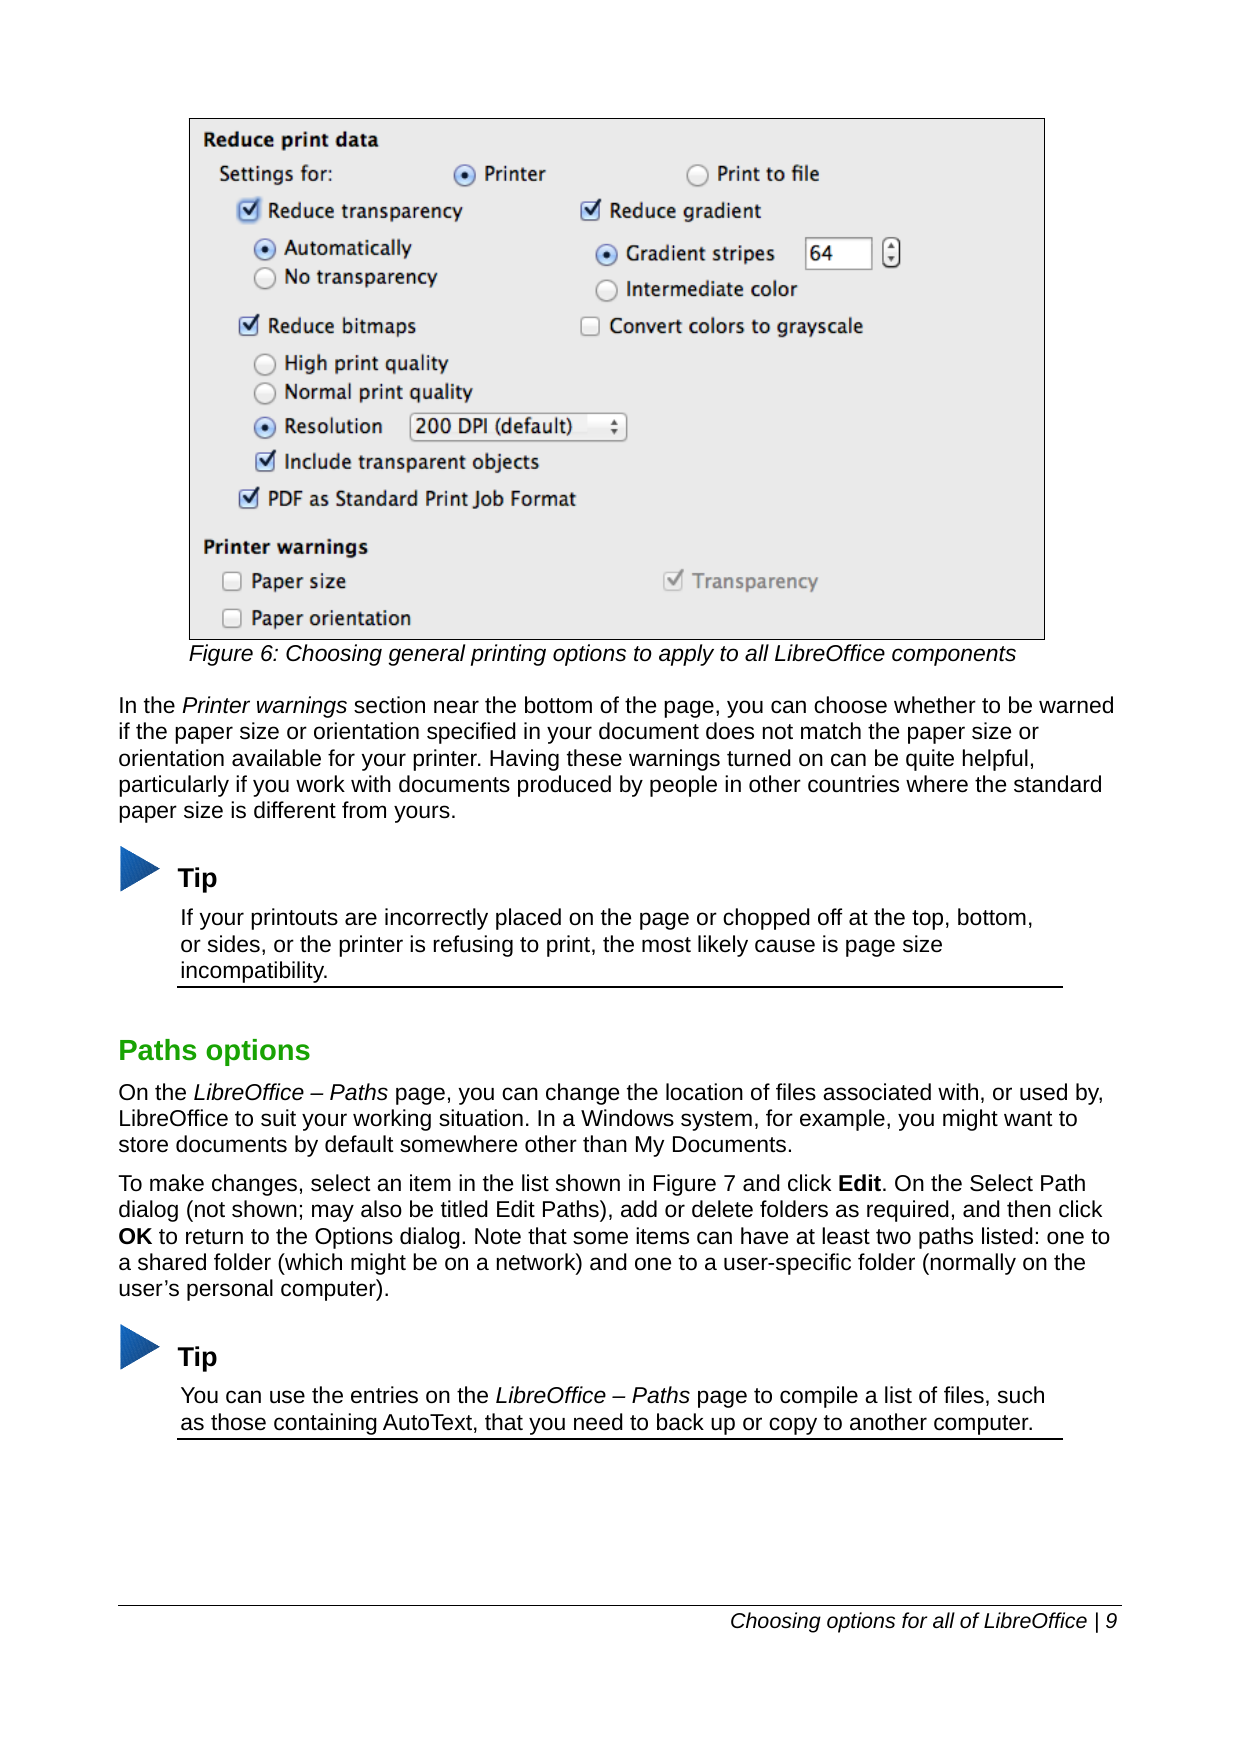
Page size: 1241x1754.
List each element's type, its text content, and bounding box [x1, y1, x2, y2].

text If your printouts are incorrectly placed on the page or chopped off at the top, bottom, or sides, or the printer is refusing to print, the most likely cause is page size incompatibility. [177, 901, 1063, 986]
subtitle Paths options [118, 1033, 1122, 1067]
subtitle Tip [118, 844, 1122, 894]
picture [190, 119, 1044, 639]
text You can use the entries on the LibreOffice – Paths page to compile a list of files, such as those containing AutoText, that you need to back up or copy to another computer. [177, 1379, 1063, 1438]
text Figure 6: Choosing general printing options to apply to all LibreOffice components [188, 639, 1052, 666]
subtitle Tip [118, 1322, 1122, 1372]
text To make changes, select an item in the list shown in Figure 7 and click Edit. On the Select Path dialog (not shown; may also be titled Edit Paths), add or delete folders as required, and then click OK to return to the Options dialog. Note that some items can have at least two paths listed: one to a shared folder (which might be on a network) and one to a user-specific folder (normally on the user’s personal computer). [118, 1170, 1122, 1302]
text On the LibreOffice – Paths page, you can change the location of files associated with, or used by, LibreOffice to suit your working situation. In a Windows system, for example, you might want to store documents by default somewhere other than My Documents. [118, 1078, 1122, 1157]
text In the Printer warnings section near the bottom of the page, you can choose whether to be warned if the paper size or orientation specified in your document does not match the paper size or orientation available for your printer. Having these warnings turned on can be quite helpful, particularly if you work with documents produced by people in other countries where the standard paper size is different from yours. [118, 692, 1122, 824]
